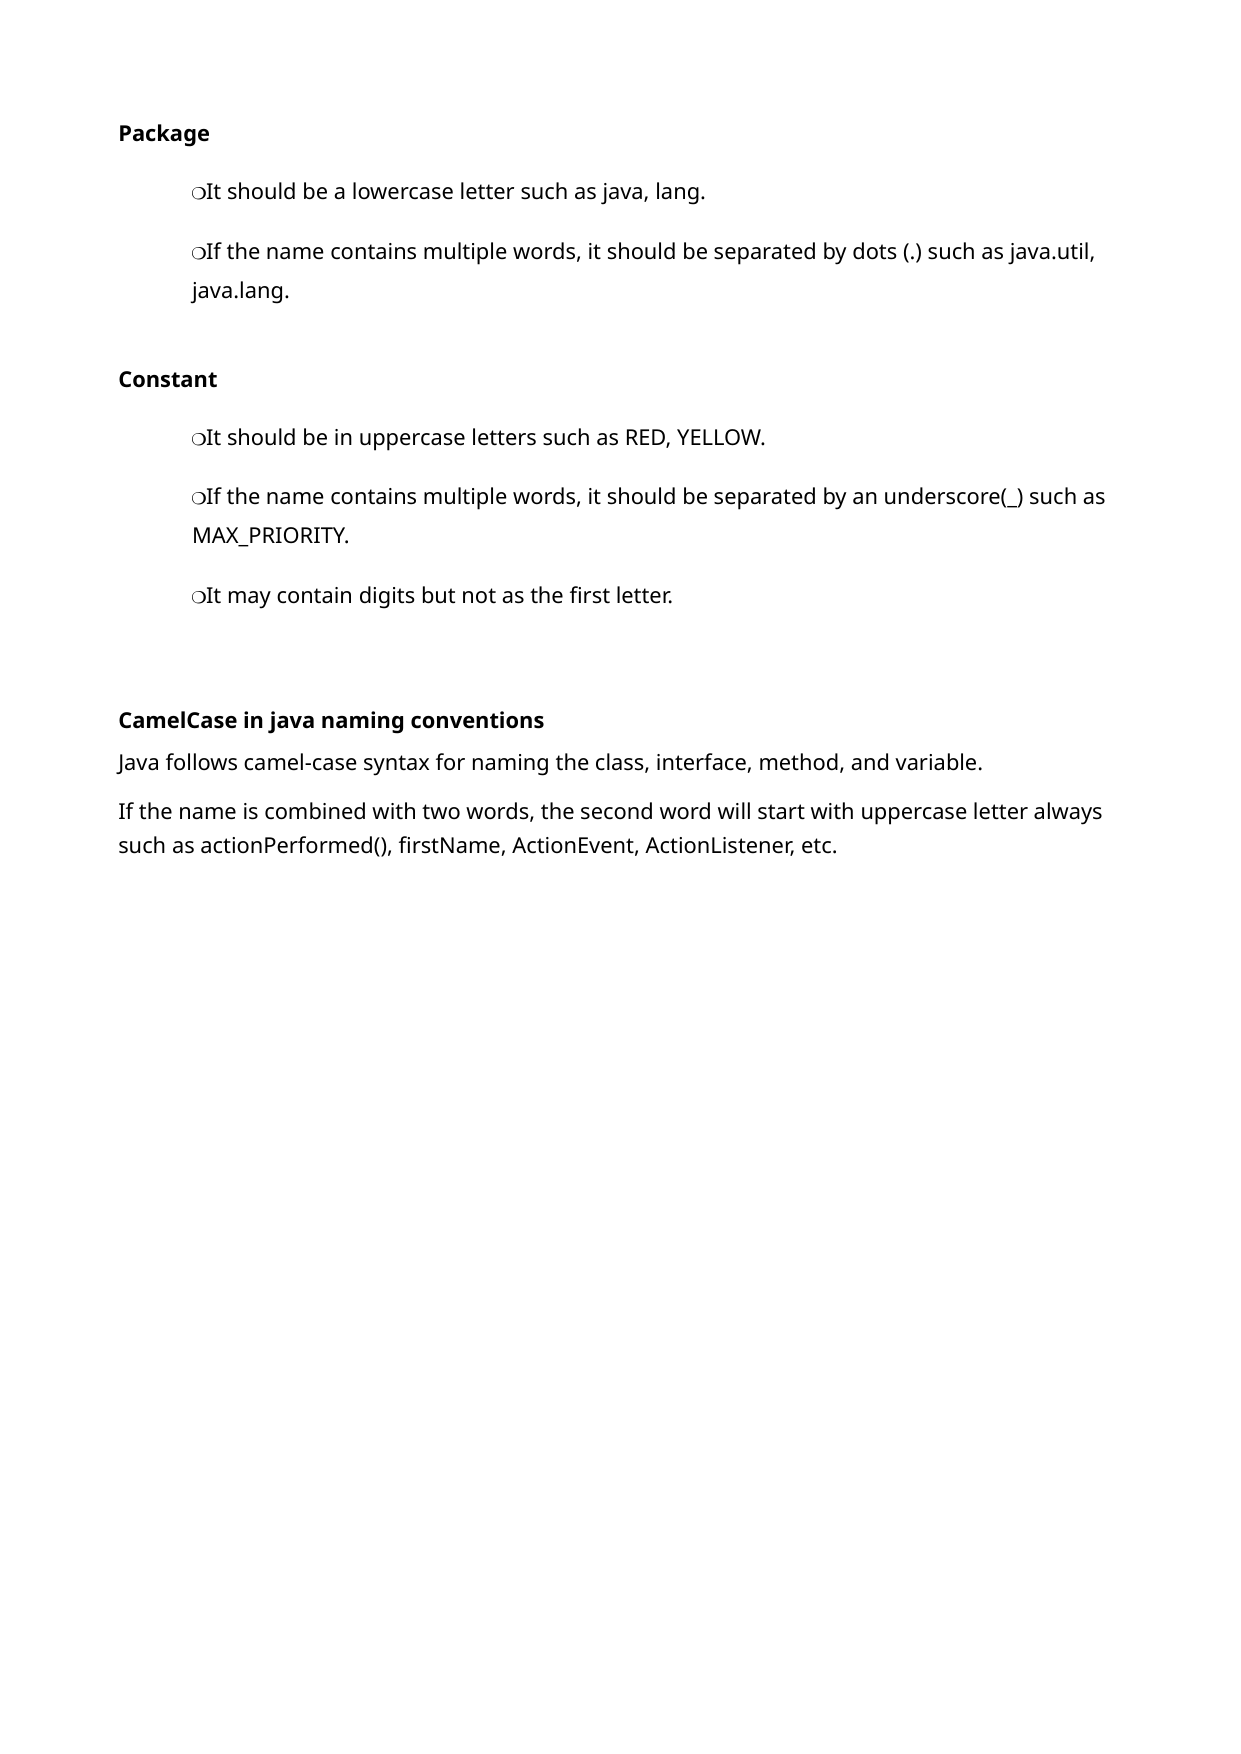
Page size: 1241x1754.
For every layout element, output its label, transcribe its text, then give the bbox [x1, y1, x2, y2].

list If the name contains multiple words, it should be separated by dots (.) such as java.util, java.lang. [118, 227, 1122, 305]
list It may contain digits but not as the first letter. [118, 571, 1122, 610]
text If the name is combined with two words, the second word will start with uppercase letter always such as actionPerformed(), firstName, ActionEvent, ActionListener, etc. [118, 796, 1122, 860]
list It should be in uppercase letters such as RED, YELLOW. [118, 412, 1122, 451]
list If the name contains multiple words, it should be separated by an underscore(_) such as MAX_PRIORITY. [118, 472, 1122, 550]
text Java follows camel-case syntax for naming the class, interface, method, and variable. [118, 747, 1122, 777]
subtitle Package [118, 118, 1122, 148]
list It should be a lowercase letter such as java, lang. [118, 167, 1122, 206]
subtitle Constant [118, 364, 1122, 393]
subtitle CamelCase in java naming conventions [118, 705, 1122, 735]
